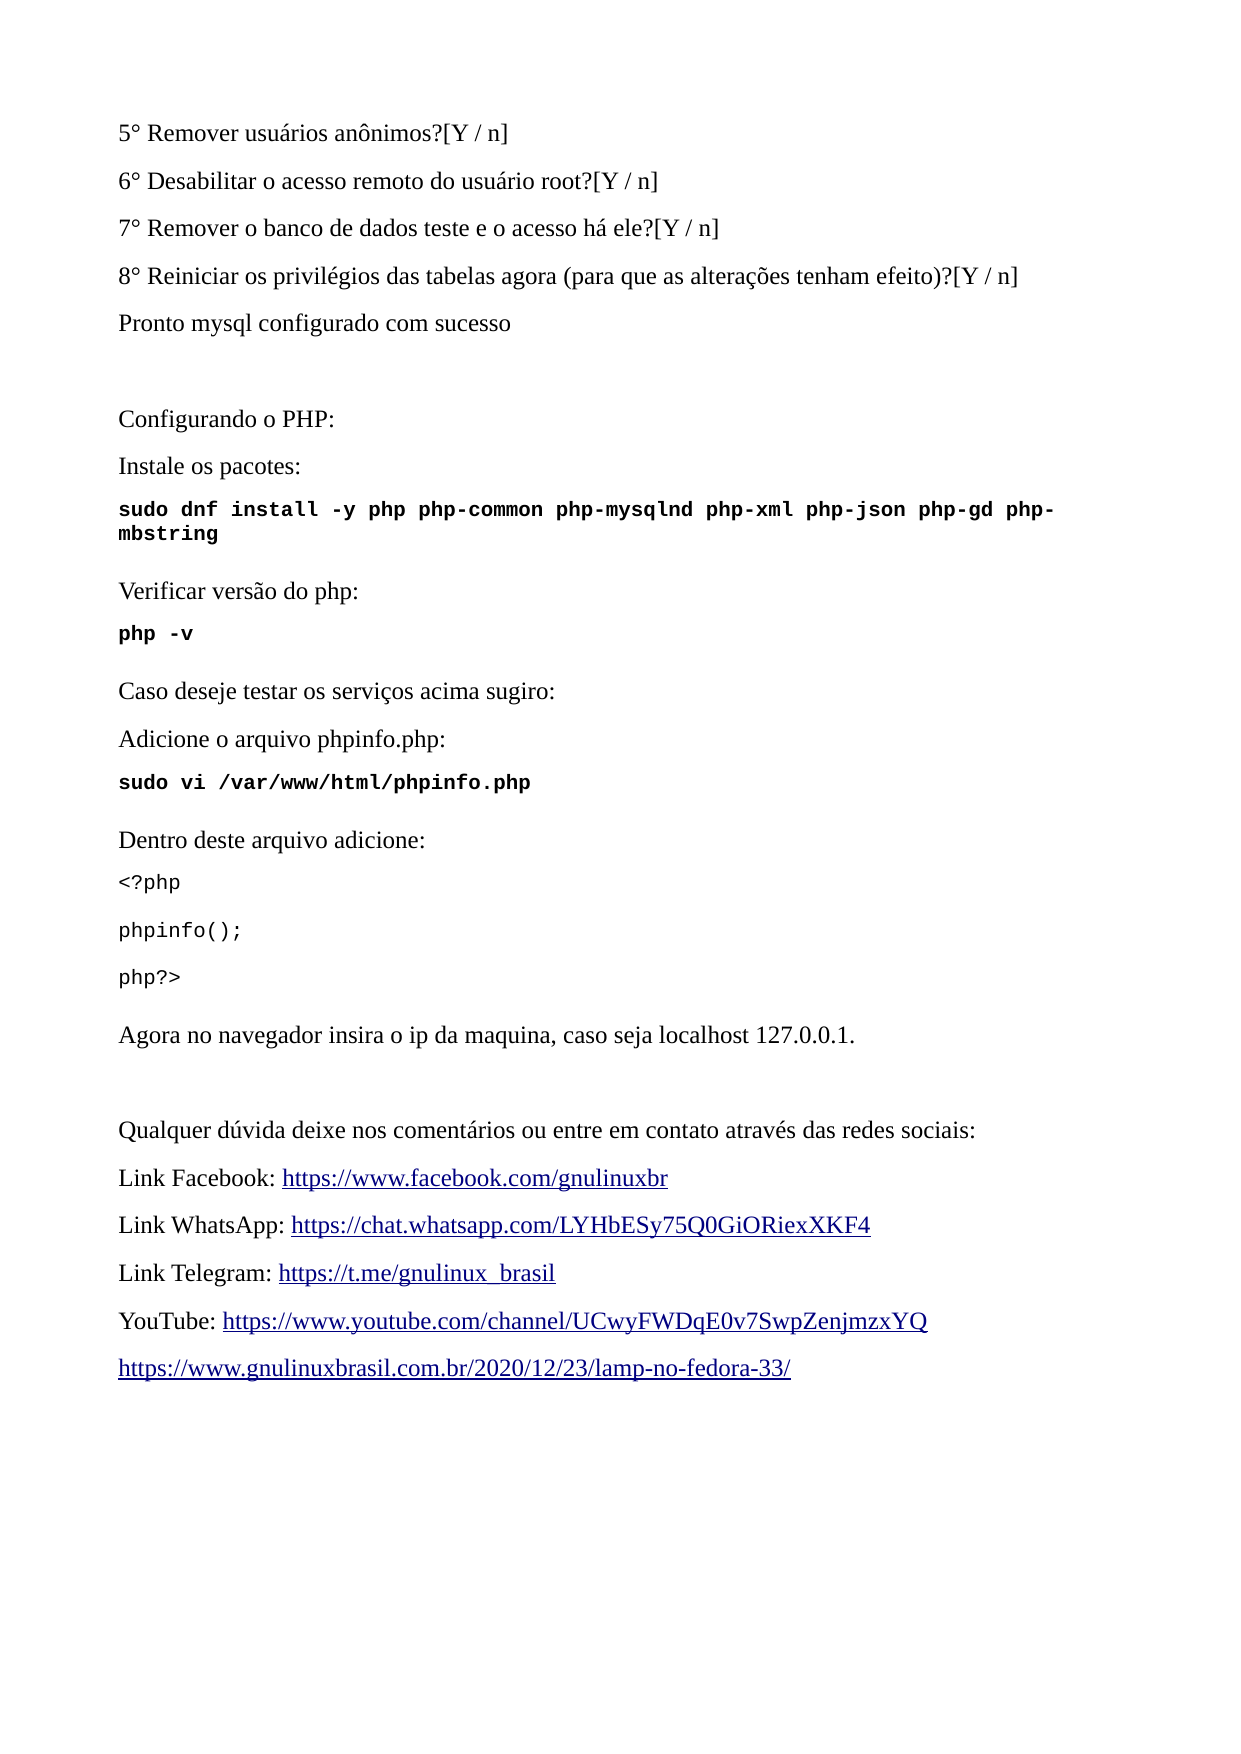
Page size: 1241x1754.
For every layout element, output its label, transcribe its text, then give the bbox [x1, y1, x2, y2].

text YouTube: https://www.youtube.com/channel/UCwyFWDqE0v7SwpZenjmzxYQ [118, 1306, 1122, 1334]
text Link WhatsApp: https://chat.whatsapp.com/LYHbESy75Q0GiORiexXKF4 [118, 1211, 1122, 1239]
text Pronto mysql configurado com sucesso [118, 308, 1122, 337]
text Adicione o arquivo phpinfo.php: [118, 724, 1122, 753]
text Agora no navegador insira o ip da maquina, caso seja localhost 127.0.0.1. [118, 1020, 1122, 1049]
text Link Facebook: https://www.facebook.com/gnulinuxbr [118, 1163, 1122, 1192]
text php -v [118, 623, 1122, 647]
text Dentro deste arquivo adicione: [118, 825, 1122, 853]
text Instale os pacotes: [118, 451, 1122, 480]
text sudo vi /var/www/html/phpinfo.php [118, 772, 1122, 795]
text Verificar versão do php: [118, 576, 1122, 604]
text 8° Reiniciar os privilégios das tabelas agora (para que as alterações tenham efeito)?[Y / n] [118, 261, 1122, 290]
text php?> [118, 967, 1122, 991]
text 7° Remover o banco de dados teste e o acesso há ele?[Y / n] [118, 213, 1122, 242]
text Qualquer dúvida deixe nos comentários ou entre em contato através das redes sociais: [118, 1115, 1122, 1144]
text Link Telegram: https://t.me/gnulinux_brasil [118, 1258, 1122, 1287]
text https://www.gnulinuxbrasil.com.br/2020/12/23/lamp-no-fedora-33/ [118, 1353, 1122, 1382]
text sudo dnf install -y php php-common php-mysqlnd php-xml php-json php-gd php-mbstring [118, 499, 1122, 546]
text <?php [118, 872, 1122, 896]
text Configurando o PHP: [118, 404, 1122, 432]
text 5° Remover usuários anônimos?[Y / n] [118, 118, 1122, 147]
text 6° Desabilitar o acesso remoto do usuário root?[Y / n] [118, 166, 1122, 194]
text phpinfo(); [118, 920, 1122, 943]
text Caso deseje testar os serviços acima sugiro: [118, 676, 1122, 705]
